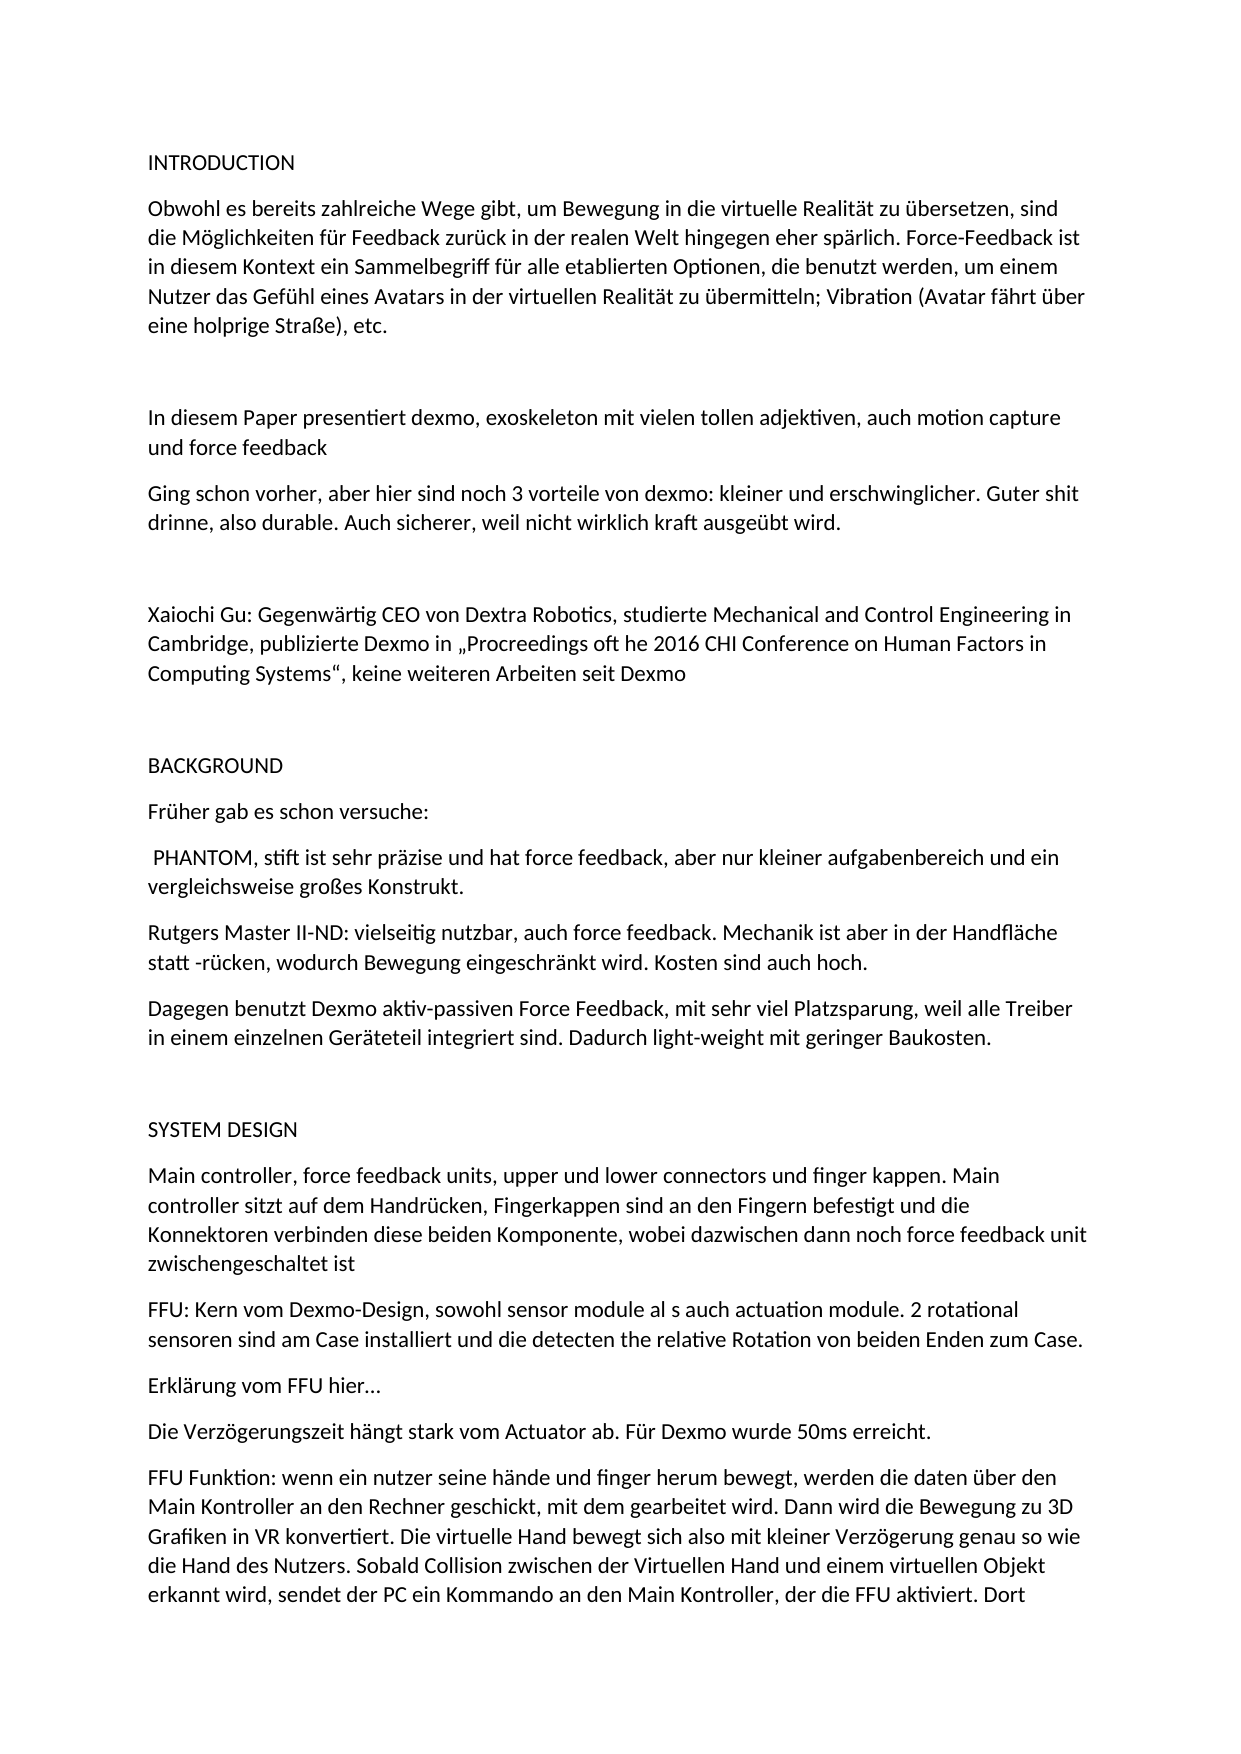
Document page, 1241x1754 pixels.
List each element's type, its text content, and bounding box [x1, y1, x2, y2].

text Dagegen benutzt Dexmo aktiv-passiven Force Feedback, mit sehr viel Platzsparung, weil alle Treiber in einem einzelnen Geräteteil integriert sind. Dadurch light-weight mit geringer Baukosten. [148, 994, 1093, 1051]
text Xaiochi Gu: Gegenwärtig CEO von Dextra Robotics, studierte Mechanical and Control Engineering in Cambridge, publizierte Dexmo in „Procreedings oft he 2016 CHI Conference on Human Factors in Computing Systems“, keine weiteren Arbeiten seit Dexmo [148, 600, 1093, 687]
text Main controller, force feedback units, upper und lower connectors und finger kappen. Main controller sitzt auf dem Handrücken, Fingerkappen sind an den Fingern befestigt und die Konnektoren verbinden diese beiden Komponente, wobei dazwischen dann noch force feedback unit zwischengeschaltet ist [148, 1161, 1093, 1277]
text In diesem Paper presentiert dexmo, exoskeleton mit vielen tollen adjektiven, auch motion capture und force feedback [148, 403, 1093, 461]
text Rutgers Master II-ND: vielseitig nutzbar, auch force feedback. Mechanik ist aber in der Handfläche statt -rücken, wodurch Bewegung eingeschränkt wird. Kosten sind auch hoch. [148, 918, 1093, 976]
text SYSTEM DESIGN [148, 1115, 1093, 1143]
text Ging schon vorher, aber hier sind noch 3 vorteile von dexmo: kleiner und erschwinglicher. Guter shit drinne, also durable. Auch sicherer, weil nicht wirklich kraft ausgeübt wird. [148, 479, 1093, 536]
text Obwohl es bereits zahlreiche Wege gibt, um Bewegung in die virtuelle Realität zu übersetzen, sind die Möglichkeiten für Feedback zurück in der realen Welt hingegen eher spärlich. Force-Feedback ist in diesem Kontext ein Sammelbegriff für alle etablierten Optionen, die benutzt werden, um einem Nutzer das Gefühl eines Avatars in der virtuellen Realität zu übermitteln; Vibration (Avatar fährt über eine holprige Straße), etc. [148, 194, 1093, 339]
text BACKGROUND [148, 751, 1093, 779]
text Früher gab es schon versuche: [148, 797, 1093, 825]
text FFU Funktion: wenn ein nutzer seine hände und finger herum bewegt, werden die daten über den Main Kontroller an den Rechner geschickt, mit dem gearbeitet wird. Dann wird die Bewegung zu 3D Grafiken in VR konvertiert. Die virtuelle Hand bewegt sich also mit kleiner Verzögerung genau so wie die Hand des Nutzers. Sobald Collision zwischen der Virtuellen Hand und einem virtuellen Objekt erkannt wird, sendet der PC ein Kommando an den Main Kontroller, der die FFU aktiviert. Dort [148, 1463, 1093, 1608]
text FFU: Kern vom Dexmo-Design, sowohl sensor module al s auch actuation module. 2 rotational sensoren sind am Case installiert und die detecten the relative Rotation von beiden Enden zum Case. [148, 1296, 1093, 1353]
text INTRODUCTION [148, 148, 1093, 176]
text PHANTOM, stift ist sehr präzise und hat force feedback, aber nur kleiner aufgabenbereich und ein vergleichsweise großes Konstrukt. [148, 843, 1093, 900]
text Die Verzögerungszeit hängt stark vom Actuator ab. Für Dexmo wurde 50ms erreicht. [148, 1417, 1093, 1445]
text Erklärung vom FFU hier… [148, 1371, 1093, 1399]
